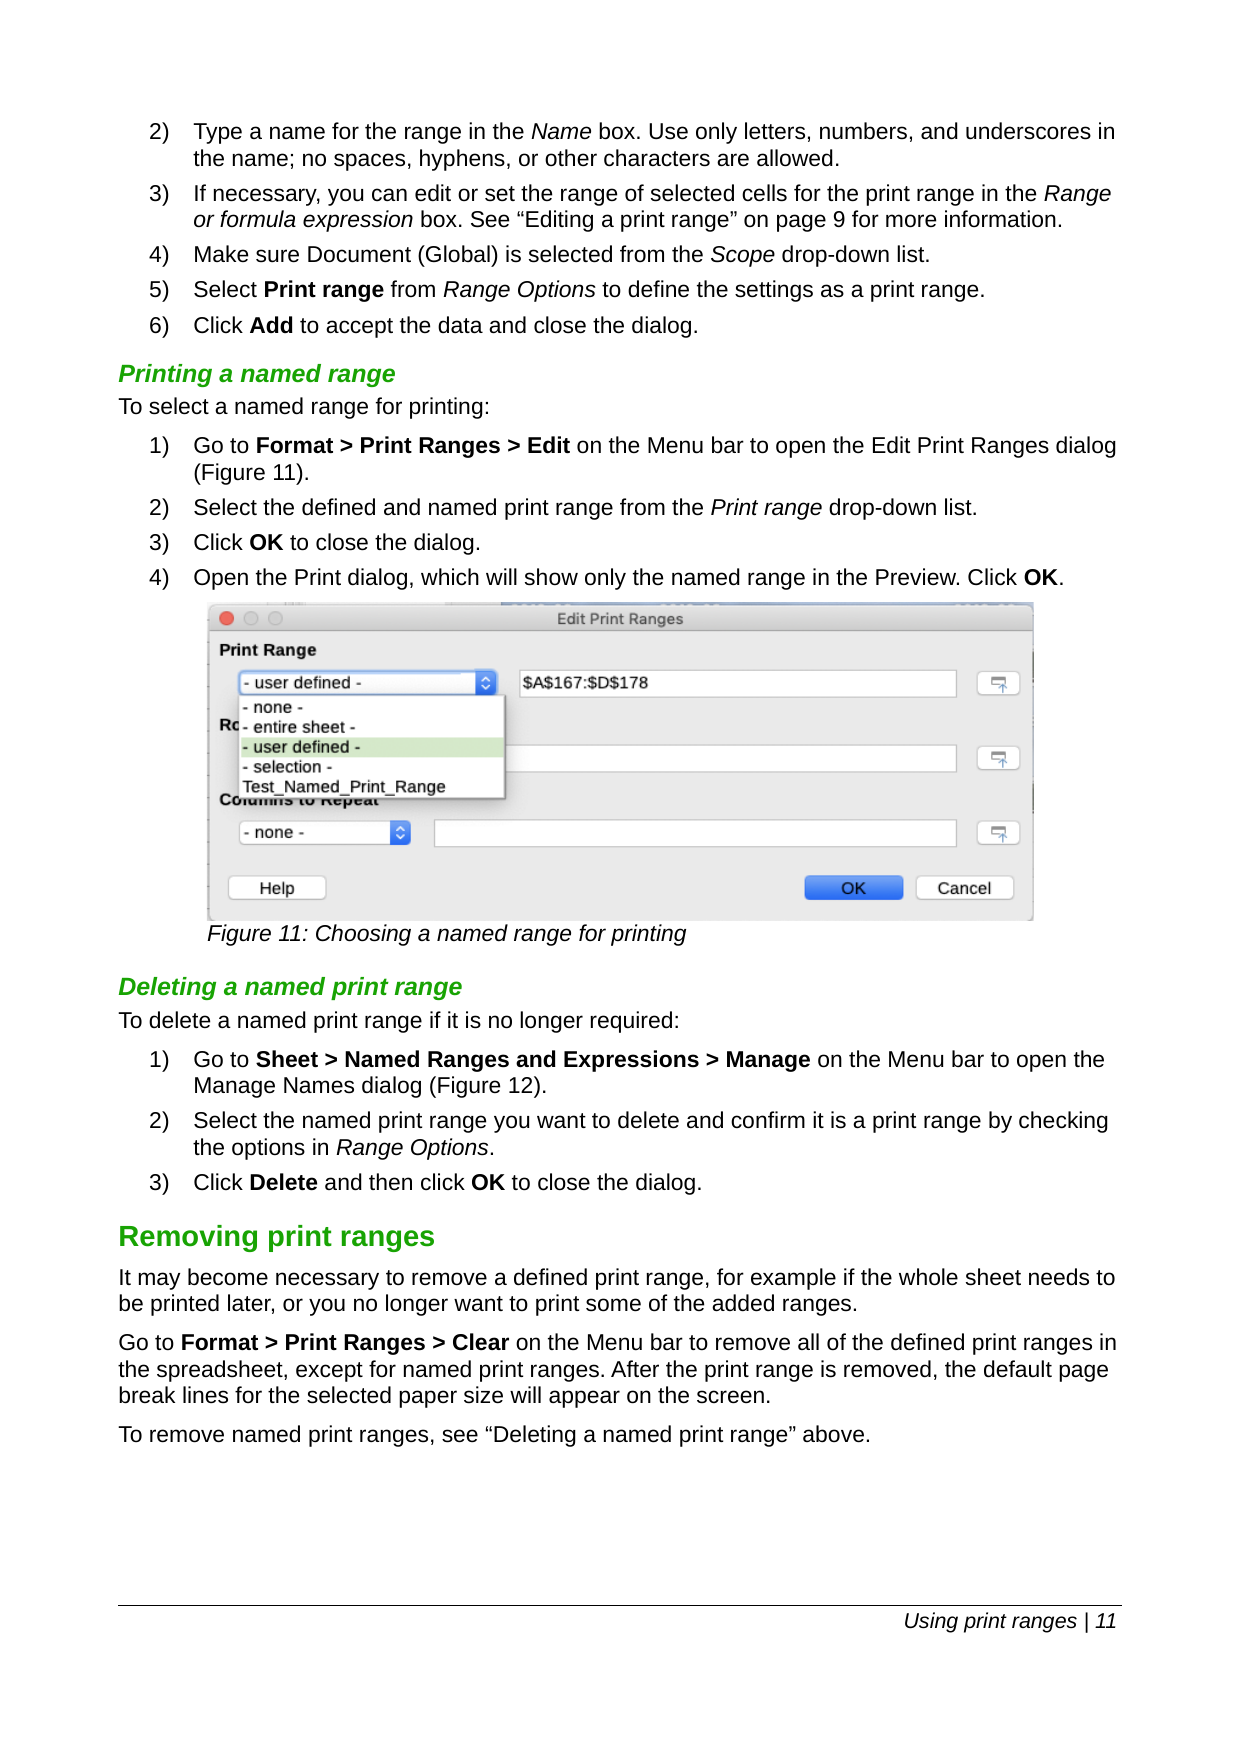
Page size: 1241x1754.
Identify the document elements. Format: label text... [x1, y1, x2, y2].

list Open the Print dialog, which will show only the named range in the Preview. Click OK. [169, 564, 1122, 591]
list Click OK to close the dialog. [169, 529, 1122, 555]
text To delete a named print range if it is no longer required: [118, 1007, 1122, 1033]
list If necessary, you can edit or set the range of selected cells for the print range in the Range or formula expression box. See “Editing a print range” on page 9 for more information. [169, 180, 1122, 232]
text To remove named print ranges, see “Deleting a named print range” above. [118, 1421, 1122, 1447]
subtitle Printing a named range [118, 359, 1122, 387]
list Select the named print range you want to delete and confirm it is a print range by checking the options in Range Options. [169, 1107, 1122, 1160]
list Type a name for the range in the Name box. Use only letters, numbers, and underscores in the name; no spaces, hyphens, or other characters are allowed. [169, 118, 1122, 171]
list Make sure Document (Global) is selected from the Scope drop-down list. [169, 241, 1122, 268]
subtitle Removing print ranges [118, 1219, 1122, 1252]
text Figure 11: Choosing a named range for printing [207, 921, 1033, 947]
list Go to Sheet > Named Ranges and Expressions > Manage on the Menu bar to open the Manage Names dialog (Figure 12). [169, 1046, 1122, 1098]
list Go to Format > Print Ranges > Edit on the Menu bar to open the Edit Print Ranges dialog (Figure 11). [169, 432, 1122, 485]
list Select the defined and named print range from the Print range drop-down list. [169, 494, 1122, 520]
list Click Add to accept the data and close the dialog. [169, 312, 1122, 338]
text To select a named range for printing: [118, 393, 1122, 420]
text It may become necessary to remove a defined print range, for example if the whole sheet needs to be printed later, or you no longer want to print some of the added ranges. [118, 1264, 1122, 1317]
text Go to Format > Print Ranges > Clear on the Menu bar to remove all of the defined print ranges in the spreadsheet, except for named print ranges. After the print range is removed, the default page break lines for the selected paper size will appear on the screen. [118, 1329, 1122, 1408]
list Click Delete and then click OK to close the dialog. [169, 1169, 1122, 1195]
picture [206, 602, 1034, 921]
subtitle Deleting a named print range [118, 972, 1122, 1001]
list Select Print range from Range Options to define the settings as a print range. [169, 276, 1122, 303]
